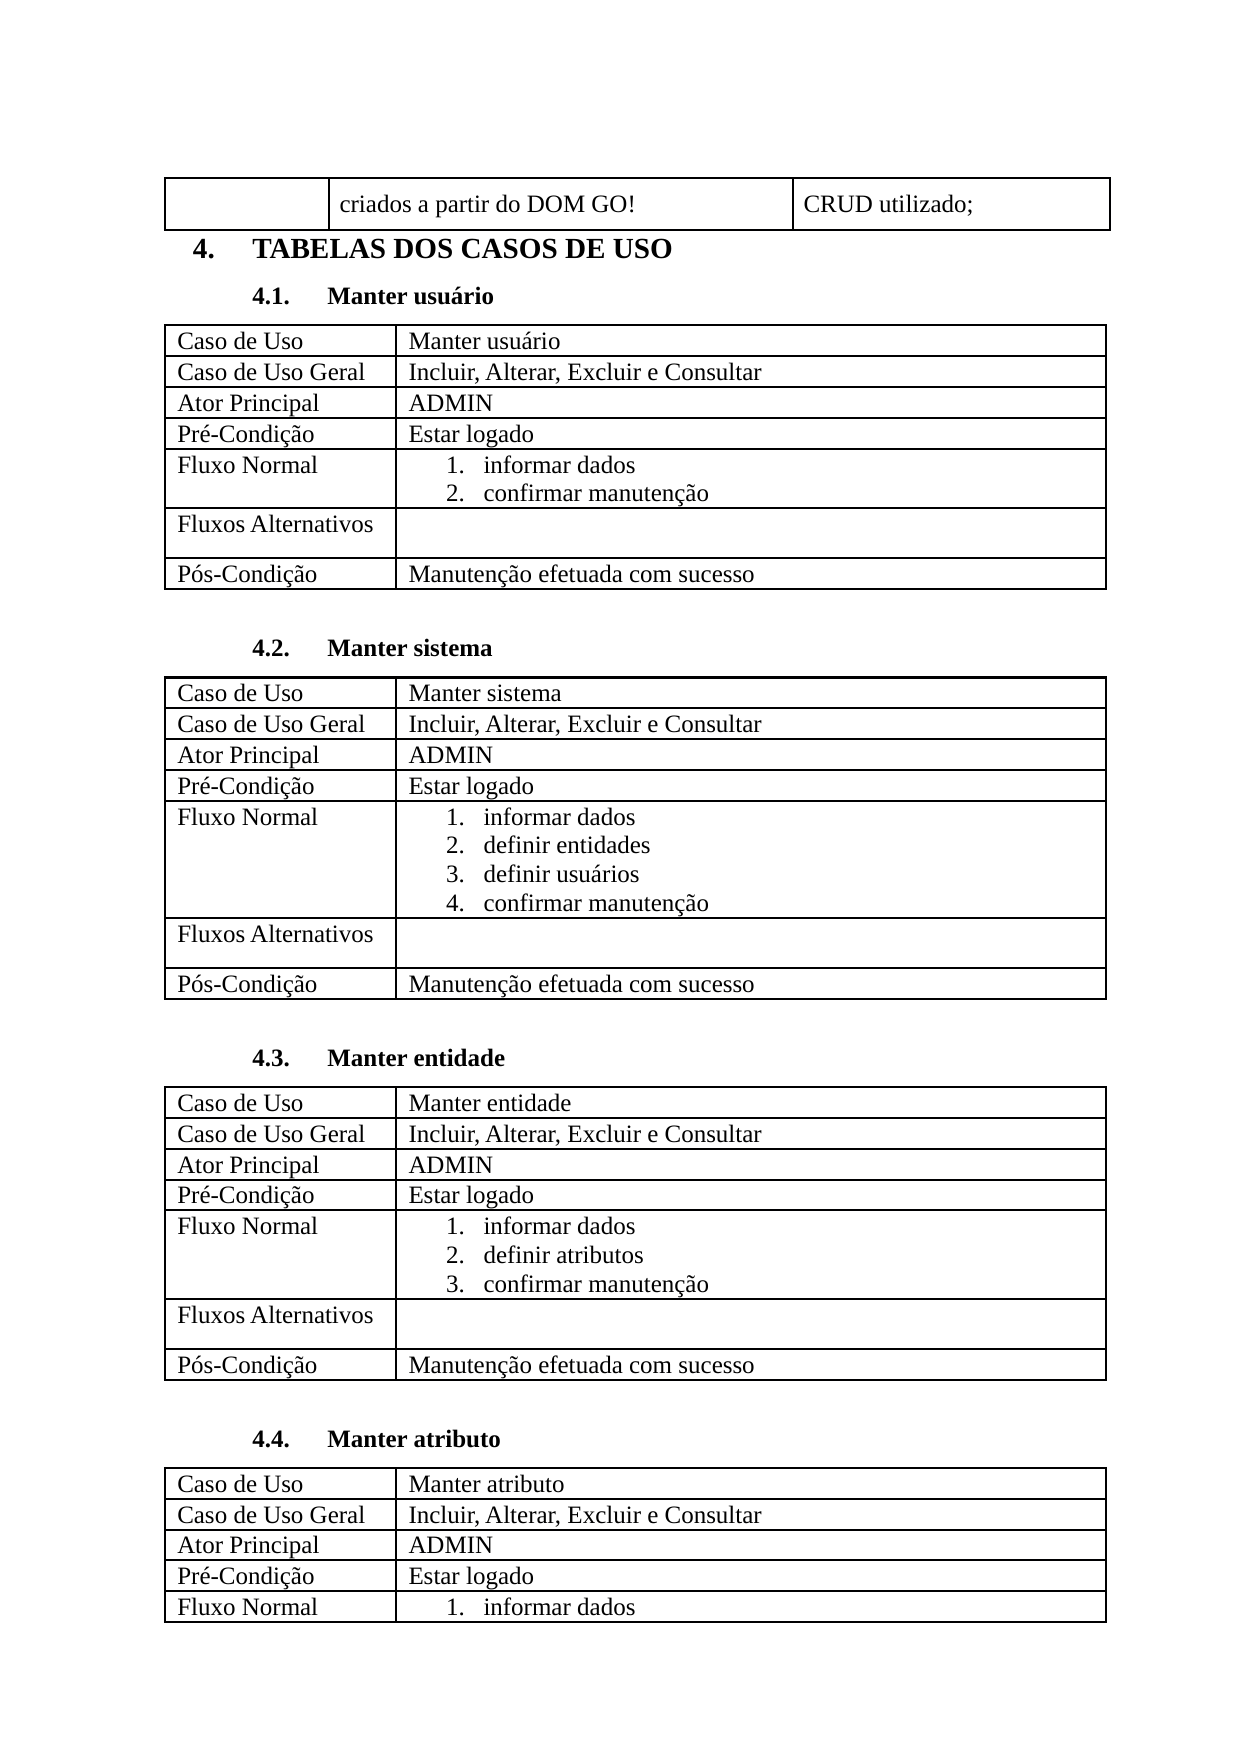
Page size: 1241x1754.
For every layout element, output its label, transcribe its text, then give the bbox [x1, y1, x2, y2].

table_cell [397, 919, 1105, 967]
table_cell Incluir, Alterar, Excluir e Consultar [397, 709, 1105, 738]
table_cell Manutenção efetuada com sucesso [397, 559, 1105, 588]
table_cell Ator Principal [166, 388, 395, 417]
table_cell Pré-Condição [166, 771, 395, 800]
table_cell Estar logado [397, 1181, 1105, 1209]
table_cell Fluxo Normal [166, 1592, 395, 1621]
table_cell Incluir, Alterar, Excluir e Consultar [397, 1119, 1105, 1148]
table_cell Fluxo Normal [166, 1211, 395, 1298]
table_cell ADMIN [397, 1531, 1105, 1559]
table_cell Fluxo Normal [166, 802, 395, 917]
table_cell informar dados confirmar manutenção [397, 1592, 1105, 1621]
table_cell Fluxos Alternativos [166, 919, 395, 967]
table_cell Pré-Condição [166, 419, 395, 448]
table_cell Caso de Uso Geral [166, 709, 395, 738]
table_cell Pós-Condição [166, 559, 395, 588]
table_header Manter usuário [397, 326, 1105, 355]
table_cell informar dados confirmar manutenção [397, 450, 1105, 507]
table_header Manter atributo [397, 1469, 1105, 1498]
table_cell Pós-Condição [166, 969, 395, 998]
table_cell Estar logado [397, 1561, 1105, 1590]
table_cell Incluir, Alterar, Excluir e Consultar [397, 357, 1105, 386]
list Manter sistema [289, 633, 1122, 662]
table_cell Ator Principal [166, 740, 395, 769]
table_cell CRUD utilizado; [794, 179, 1109, 229]
table_header Caso de Uso [166, 679, 395, 707]
table_cell Incluir, Alterar, Excluir e Consultar [397, 1500, 1105, 1528]
list Manter entidade [289, 1043, 1122, 1072]
table_header Caso de Uso [166, 1088, 395, 1117]
table_cell Manutenção efetuada com sucesso [397, 1350, 1105, 1378]
table_cell Caso de Uso Geral [166, 357, 395, 386]
table_cell Caso de Uso Geral [166, 1119, 395, 1148]
table_cell Fluxo Normal [166, 450, 395, 507]
table_cell [166, 179, 328, 229]
table_cell Ator Principal [166, 1531, 395, 1559]
table_cell Manutenção efetuada com sucesso [397, 969, 1105, 998]
table_cell informar dados definir atributos confirmar manutenção [397, 1211, 1105, 1298]
table_cell Ator Principal [166, 1150, 395, 1178]
table_header Caso de Uso [166, 1469, 395, 1498]
table_cell Pré-Condição [166, 1181, 395, 1209]
table_cell ADMIN [397, 388, 1105, 417]
table_cell Estar logado [397, 771, 1105, 800]
table_header Manter entidade [397, 1088, 1105, 1117]
list Manter usuário [289, 281, 1122, 310]
table_cell criados a partir do DOM GO! [330, 179, 792, 229]
table_cell ADMIN [397, 1150, 1105, 1178]
table_cell Fluxos Alternativos [166, 509, 395, 557]
table_cell Pré-Condição [166, 1561, 395, 1590]
table_cell Caso de Uso Geral [166, 1500, 395, 1528]
list Manter atributo [289, 1424, 1122, 1452]
table_header Caso de Uso [166, 326, 395, 355]
table_cell Pós-Condição [166, 1350, 395, 1378]
table_cell ADMIN [397, 740, 1105, 769]
table_cell [397, 509, 1105, 557]
table_header Manter sistema [397, 679, 1105, 707]
list TABELAS DOS CASOS DE USO [214, 231, 1122, 264]
table_cell Estar logado [397, 419, 1105, 448]
table_cell [397, 1300, 1105, 1348]
table_cell informar dados definir entidades definir usuários confirmar manutenção [397, 802, 1105, 917]
table_cell Fluxos Alternativos [166, 1300, 395, 1348]
